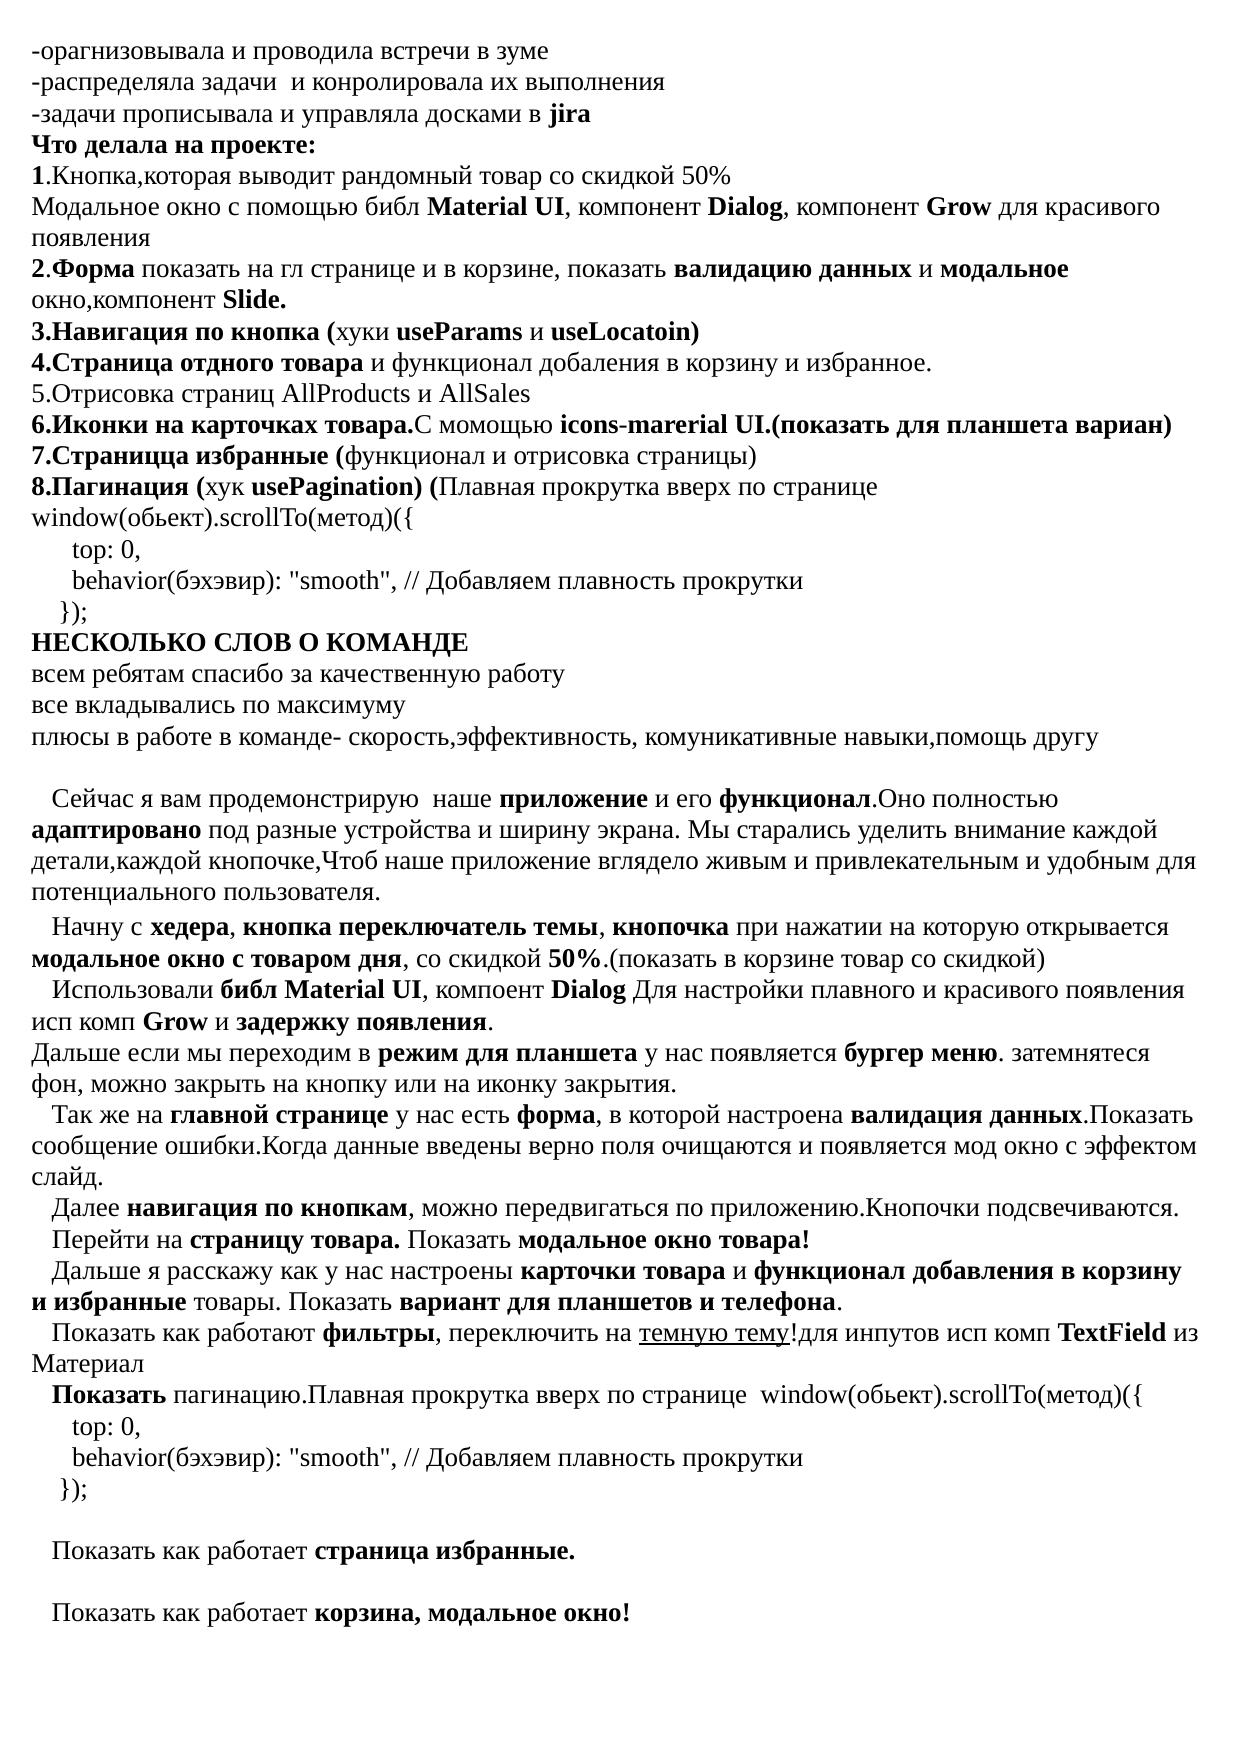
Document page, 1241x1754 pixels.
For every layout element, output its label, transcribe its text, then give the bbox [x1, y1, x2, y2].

text Сейчас я вам продемонстрирую наше приложение и его функционал.Оно полностью адаптировано под разные устройства и ширину экрана. Мы старались уделить внимание каждой детали,каждой кнопочке,Чтоб наше приложение вглядело живым и привлекательным и удобным для потенциального пользователя. Начну с хедера, кнопка переключатель темы, кнопочка при нажатии на которую открывается модальное окно с товаром дня, со скидкой 50%.(показать в корзине товар со скидкой) Использовали библ Material UI, компоент Dialog Для настройки плавного и красивого появления исп комп Grow и задержку появления. [31, 782, 1203, 1036]
text behavior(бэхэвир): "smooth", // Добавляем плавность прокрутки [31, 1441, 1203, 1472]
text }); Показать как работает страница избранные. [31, 1472, 1203, 1596]
text top: 0, [31, 533, 1203, 564]
text }); НЕСКОЛЬКО СЛОВ О КОМАНДЕ всем ребятам спасибо за качественную работу все вкладывались по максимуму плюсы в работе в команде- скорость,эффективность, комуникативные навыки,помощь другу [31, 595, 1203, 751]
text Показать пагинацию.Плавная прокрутка вверх по странице window(обьект).scrollTo(метод)({ [31, 1378, 1203, 1409]
text Дальше если мы переходим в режим для планшета у нас появляется бургер меню. затемнятеся фон, можно закрыть на кнопку или на иконку закрытия. Так же на главной странице у нас есть форма, в которой настроена валидация данных.Показать сообщение ошибки.Когда данные введены верно поля очищаются и появляется мод окно с эффектом слайд. Далее навигация по кнопкам, можно передвигаться по приложению.Кнопочки подсвечиваются. Перейти на страницу товара. Показать модальное окно товара! Дальше я расскажу как у нас настроены карточки товара и функционал добавления в корзину и избранные товары. Показать вариант для планшетов и телефона. Показать как работают фильтры, переключить на темную тему!для инпутов исп комп TextField из Материал [31, 1036, 1203, 1378]
text top: 0, [31, 1409, 1203, 1441]
text -орагнизовывала и проводила встречи в зуме -распределяла задачи и конролировала их выполнения -задачи прописывала и управляла досками в jira Что делала на проекте: 1.Кнопка,которая выводит рандомный товар со скидкой 50% Модальное окно с помощью библ Material UI, компонент Dialog, компонент Grow для красивого появления 2.Форма показать на гл странице и в корзине, показать валидацию данных и модальное окно,компонент Slide. 3.Навигация по кнопка (хуки useParams и useLocatoin) 4.Страница отдного товара и функционал добаления в корзину и избранное. 5.Отрисовка страниц AllProducts и AllSales 6.Иконки на карточках товара.С момощью icons-marerial UI.(показать для планшета вариан) 7.Страницца избранные (функционал и отрисовка страницы) 8.Пагинация (хук usePagination) (Плавная прокрутка вверх по странице window(обьект).scrollTo(метод)({ [31, 34, 1203, 533]
text behavior(бэхэвир): "smooth", // Добавляем плавность прокрутки [31, 564, 1203, 595]
text Показать как работает корзина, модальное окно! [31, 1596, 1203, 1628]
